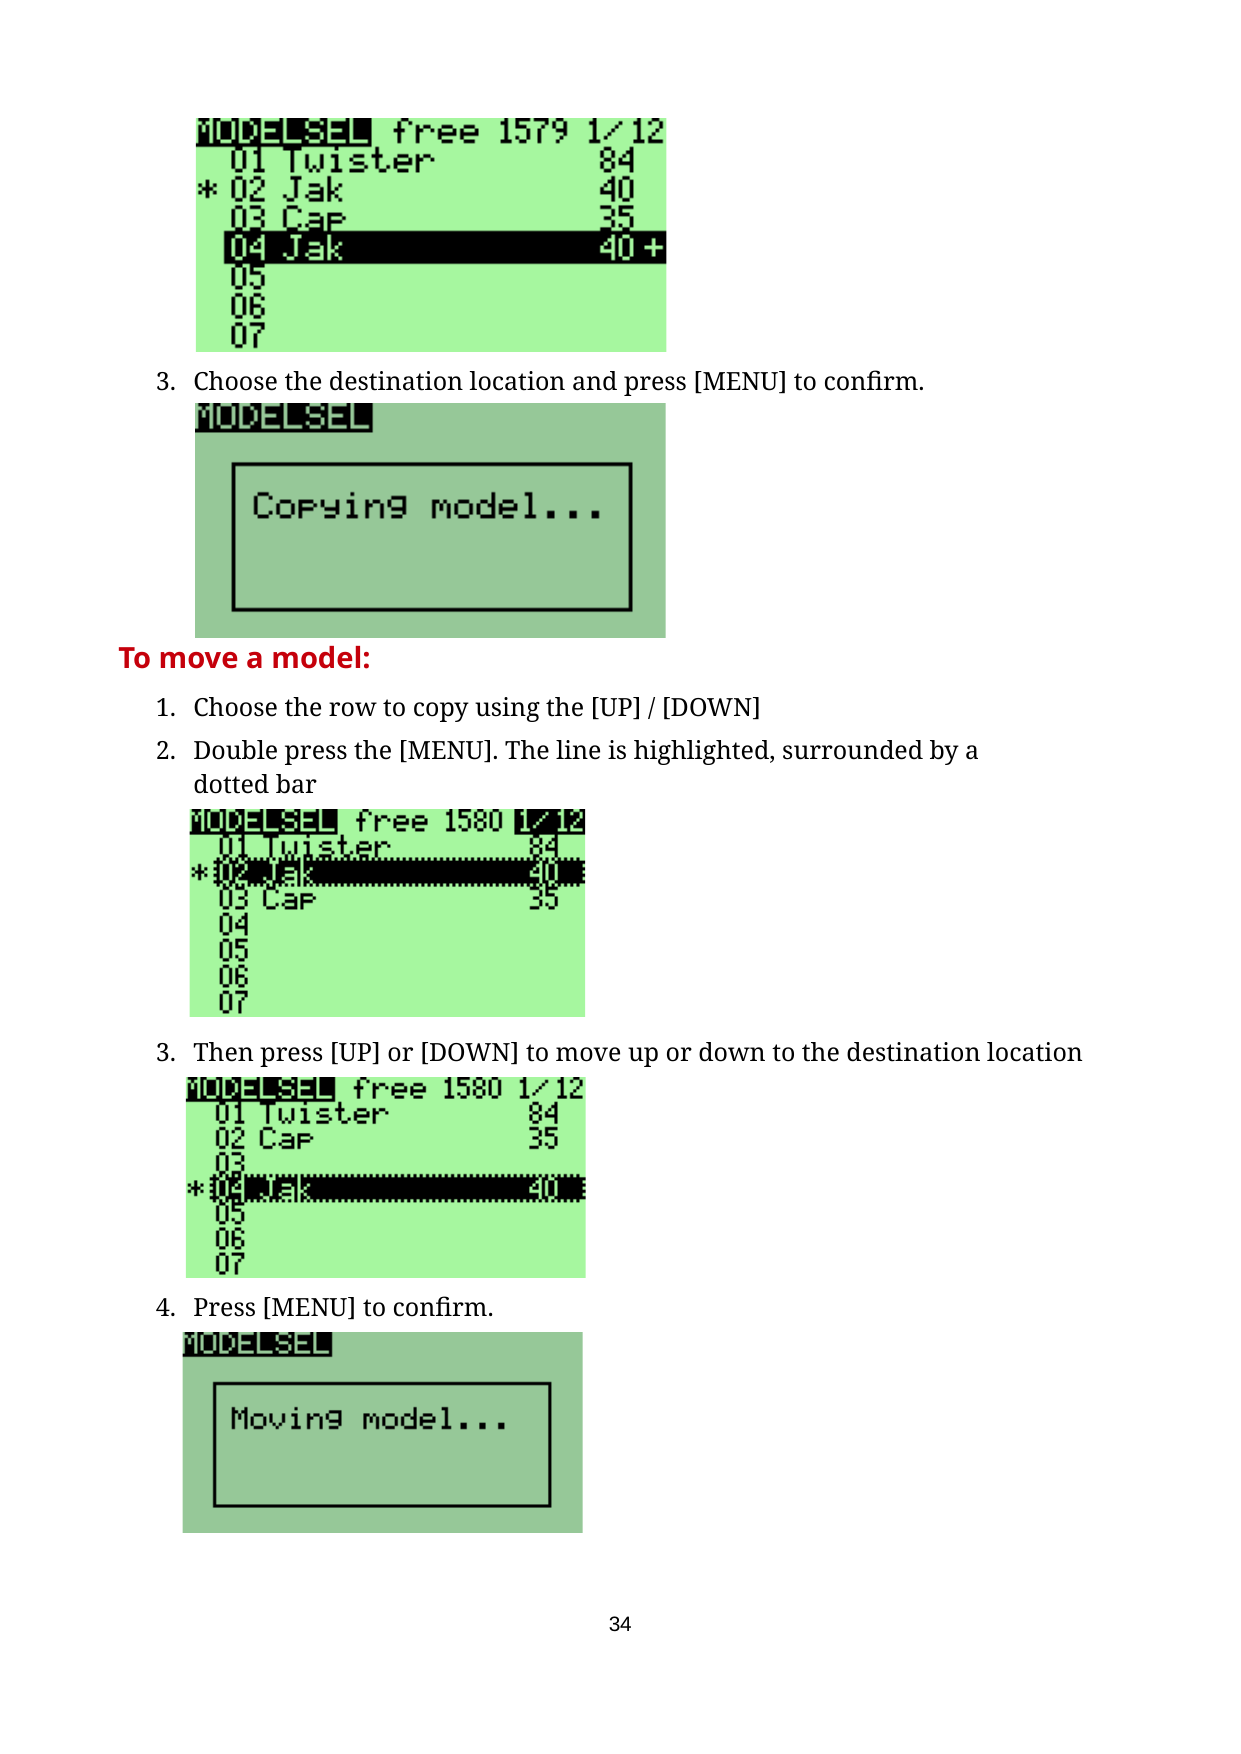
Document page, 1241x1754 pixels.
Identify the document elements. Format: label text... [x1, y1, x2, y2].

picture [189, 809, 586, 1017]
list Choose the row to copy using the [UP] / [DOWN] [156, 690, 1122, 724]
list Choose the destination location and press [MENU] to confirm. [156, 118, 1122, 398]
list Double press the [MENU]. The line is highlighted, surrounded by a dotted bar [156, 733, 1122, 801]
picture [185, 1077, 586, 1278]
list Then press [UP] or [DOWN] to move up or down to the destination location [156, 809, 1122, 1069]
list Press [MENU] to confirm. [156, 1077, 1122, 1323]
subtitle To move a model: [118, 435, 1122, 677]
picture [182, 1332, 583, 1533]
picture [195, 118, 667, 352]
